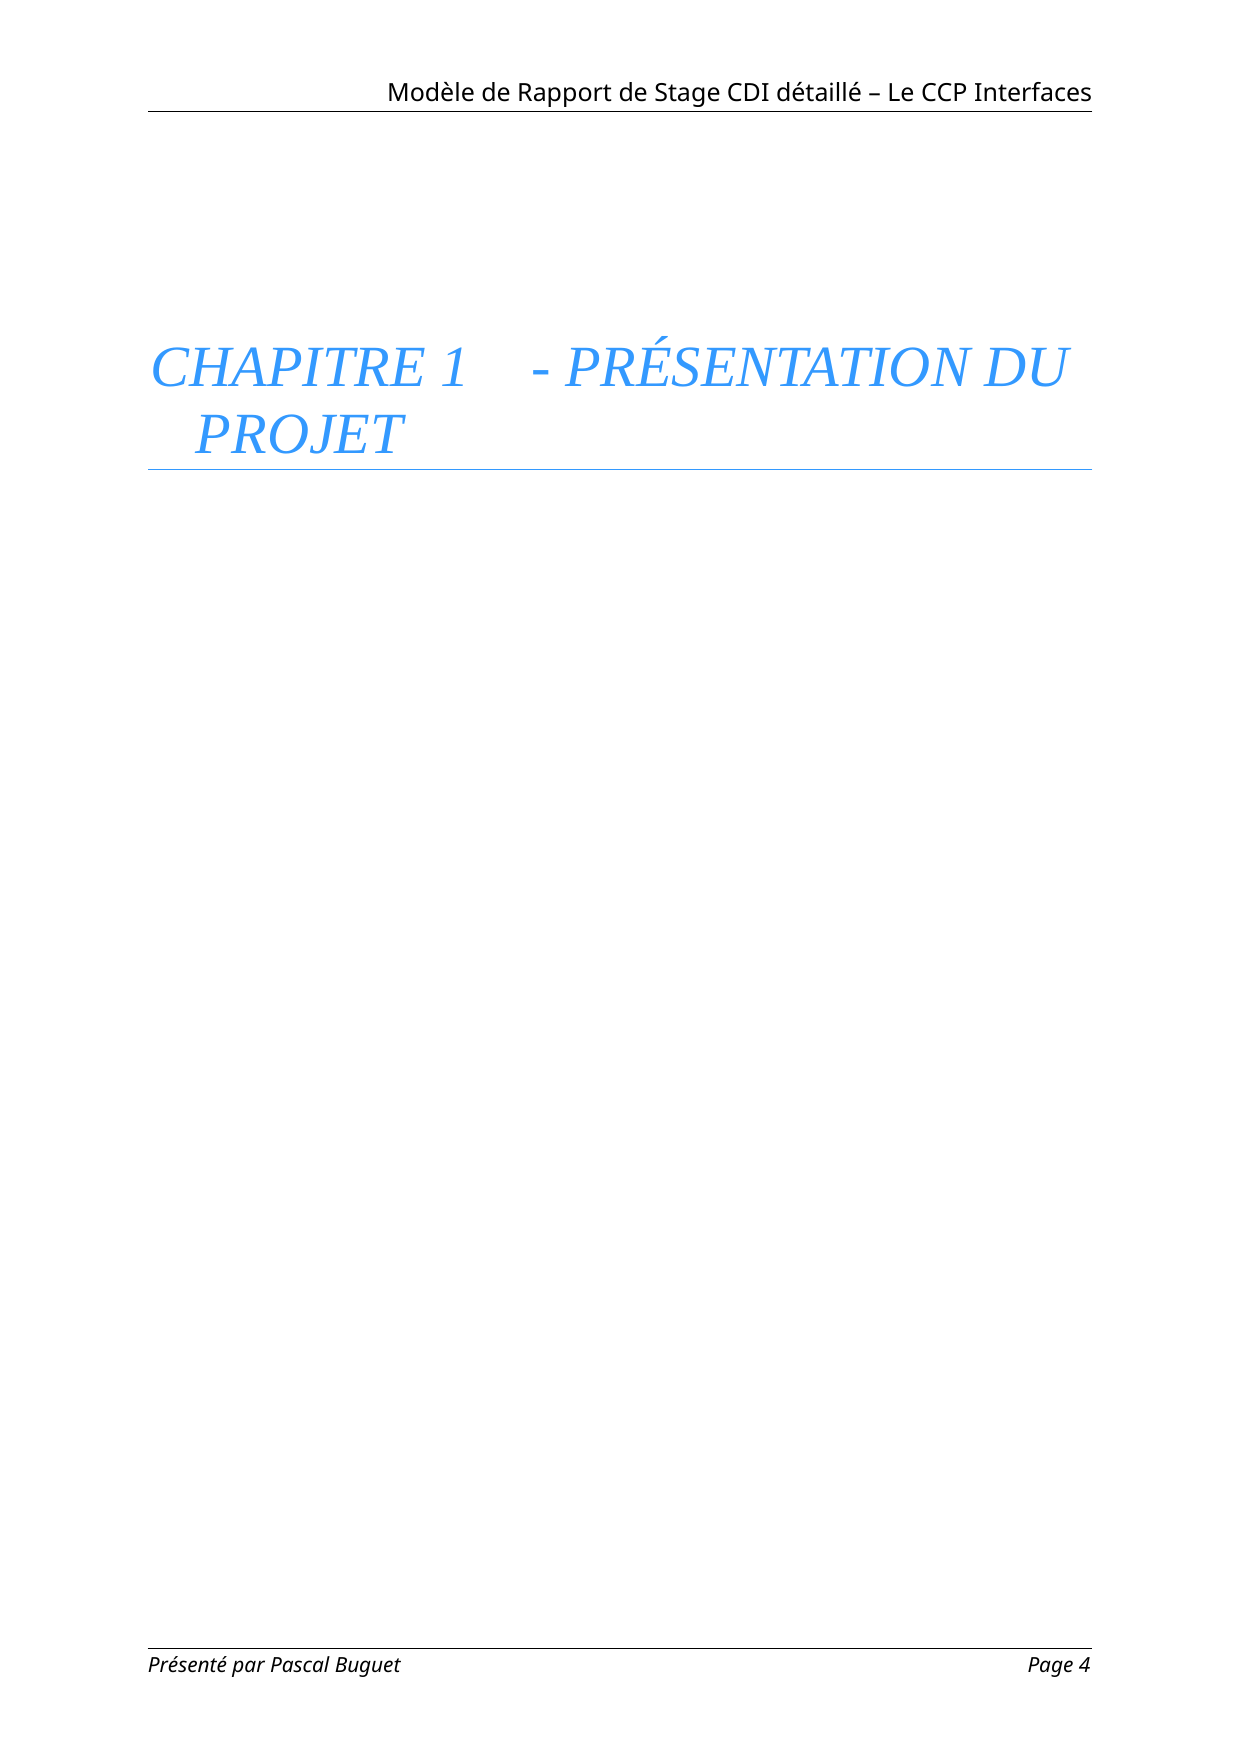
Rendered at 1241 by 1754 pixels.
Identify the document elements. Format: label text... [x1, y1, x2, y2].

subtitle - Présentation du projet [148, 329, 1092, 469]
